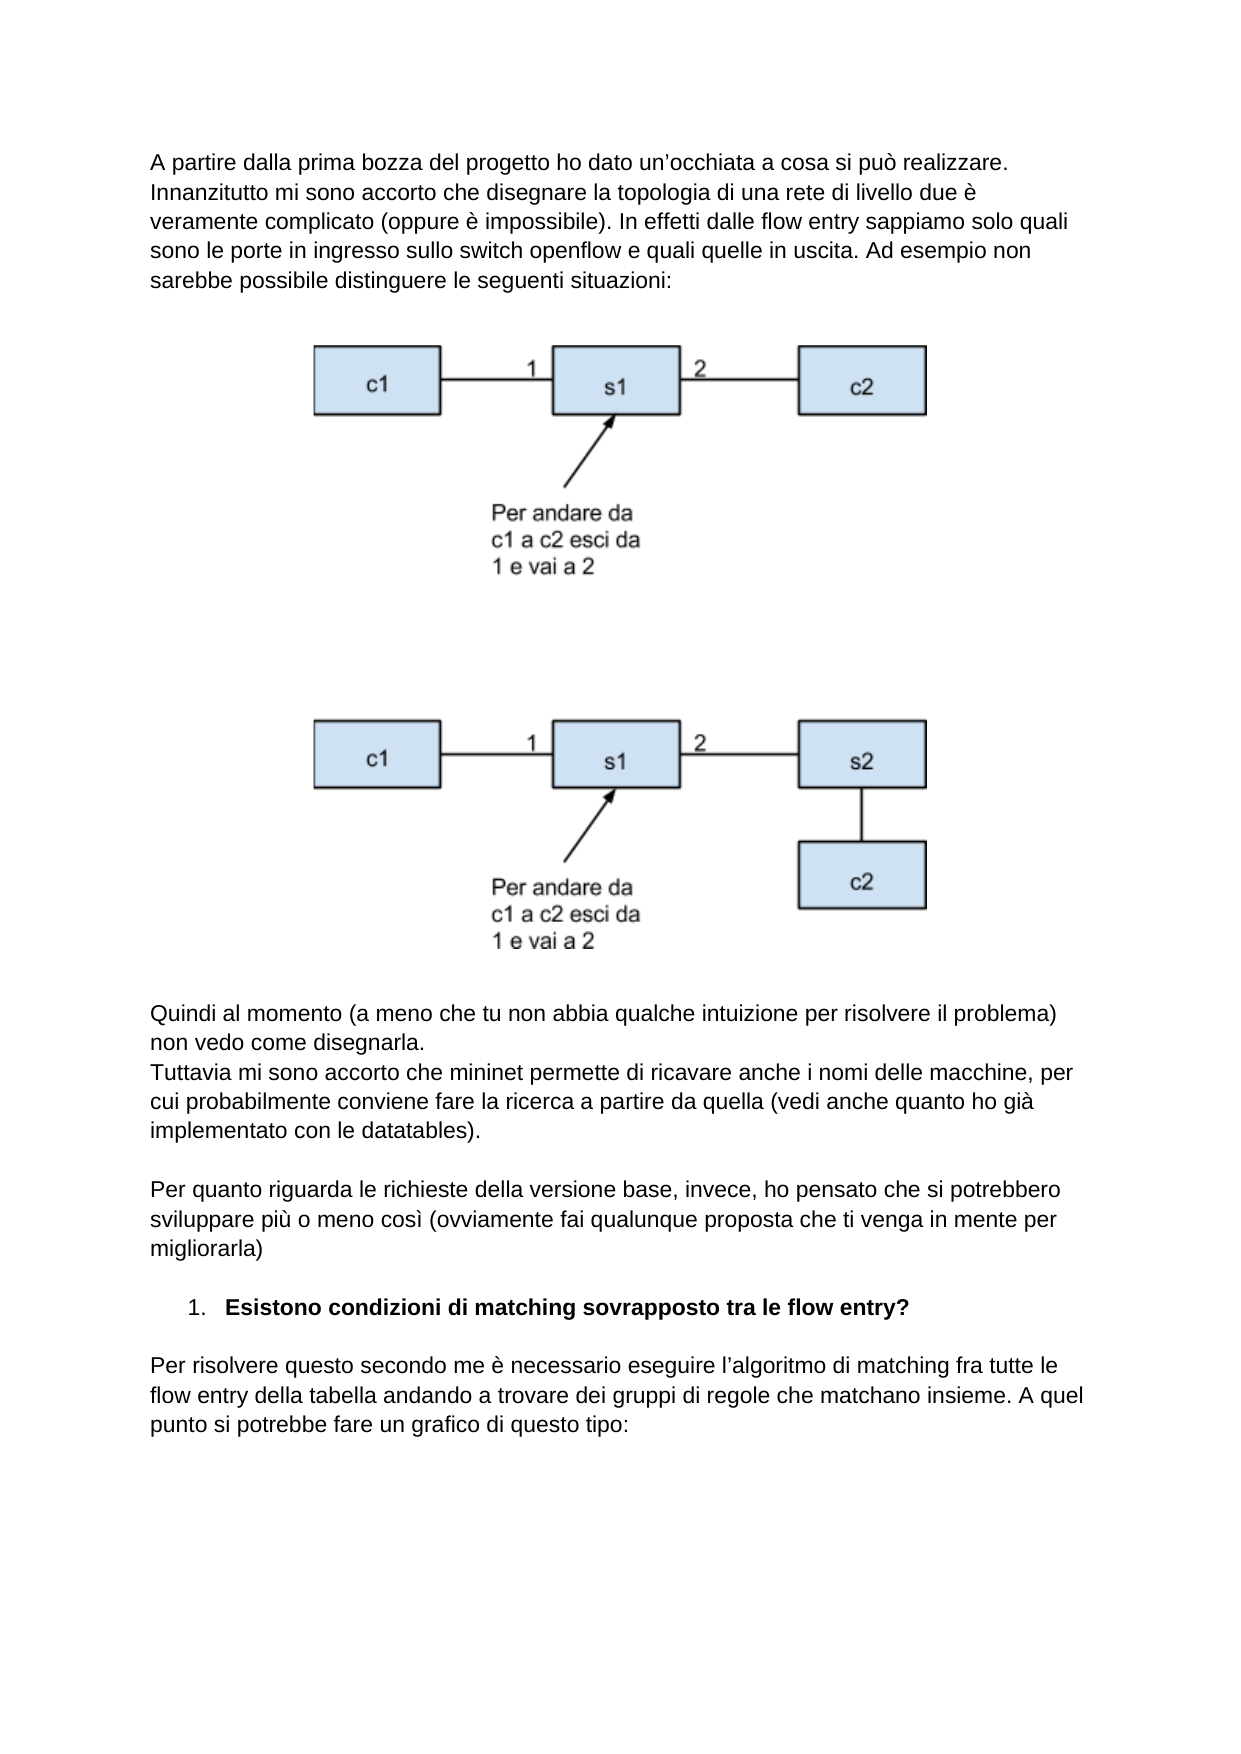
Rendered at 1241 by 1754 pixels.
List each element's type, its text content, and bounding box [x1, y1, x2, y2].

text Tuttavia mi sono accorto che mininet permette di ricavare anche i nomi delle macchine, per cui probabilmente conviene fare la ricerca a partire da quella (vedi anche quanto ho già implementato con le datatables). [150, 1059, 1091, 1144]
picture [313, 345, 927, 949]
text A partire dalla prima bozza del progetto ho dato un’occhiata a cosa si può realizzare. [150, 150, 1091, 176]
text Per quanto riguarda le richieste della versione base, invece, ho pensato che si potrebbero sviluppare più o meno così (ovviamente fai qualunque proposta che ti venga in mente per migliorarla) [150, 1177, 1091, 1261]
text Quindi al momento (a meno che tu non abbia qualche intuizione per risolvere il problema) non vedo come disegnarla. [150, 1001, 1091, 1056]
text Per risolvere questo secondo me è necessario eseguire l’algoritmo di matching fra tutte le flow entry della tabella andando a trovare dei gruppi di regole che matchano insieme. A quel punto si potrebbe fare un grafico di questo tipo: [150, 1353, 1091, 1438]
text Innanzitutto mi sono accorto che disegnare la topologia di una rete di livello due è veramente complicato (oppure è impossibile). In effetti dalle flow entry sappiamo solo quali sono le porte in ingresso sullo switch openflow e quali quelle in uscita. Ad esempio non sarebbe possibile distinguere le seguenti situazioni: [150, 179, 1091, 293]
list Esistono condizioni di matching sovrapposto tra le flow entry? [187, 1294, 1091, 1320]
